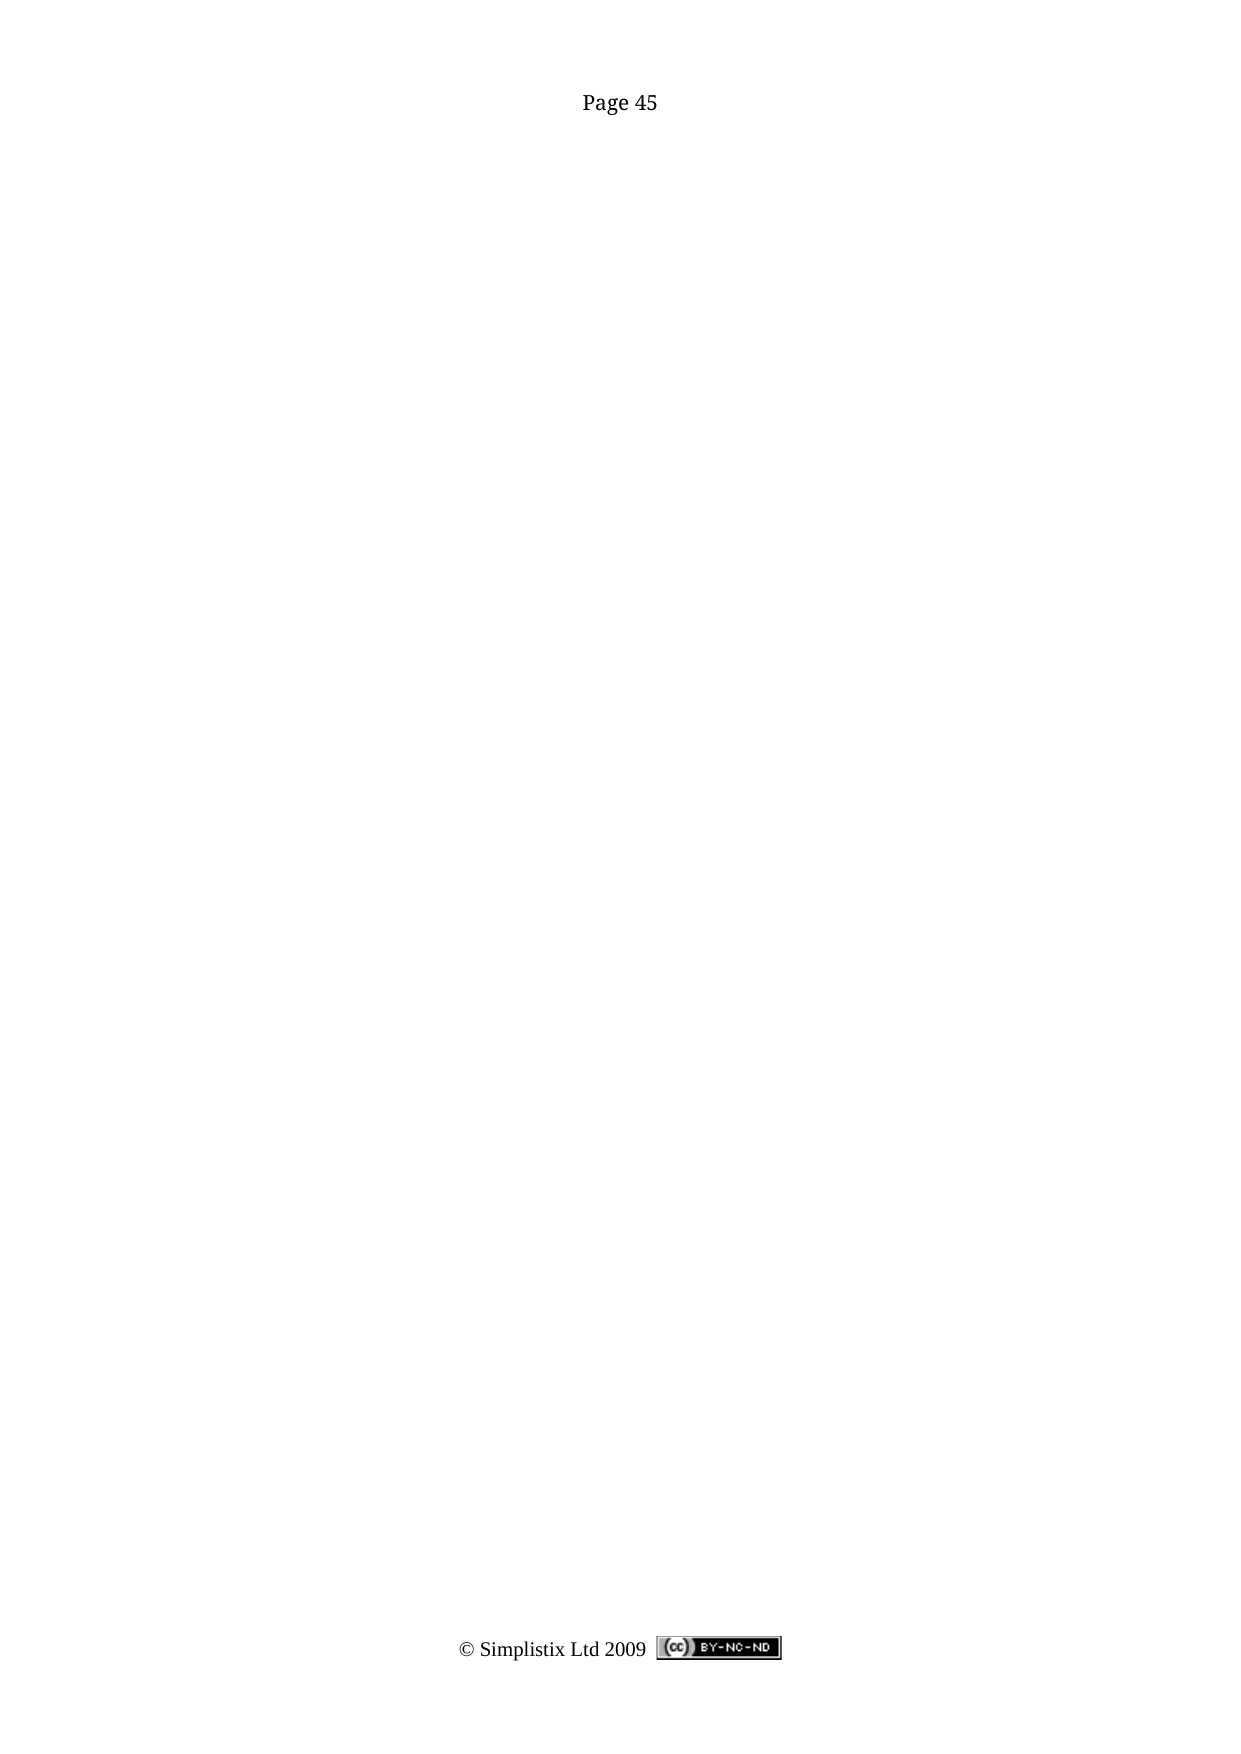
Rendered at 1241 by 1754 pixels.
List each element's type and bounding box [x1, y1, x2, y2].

picture [656, 1636, 782, 1660]
